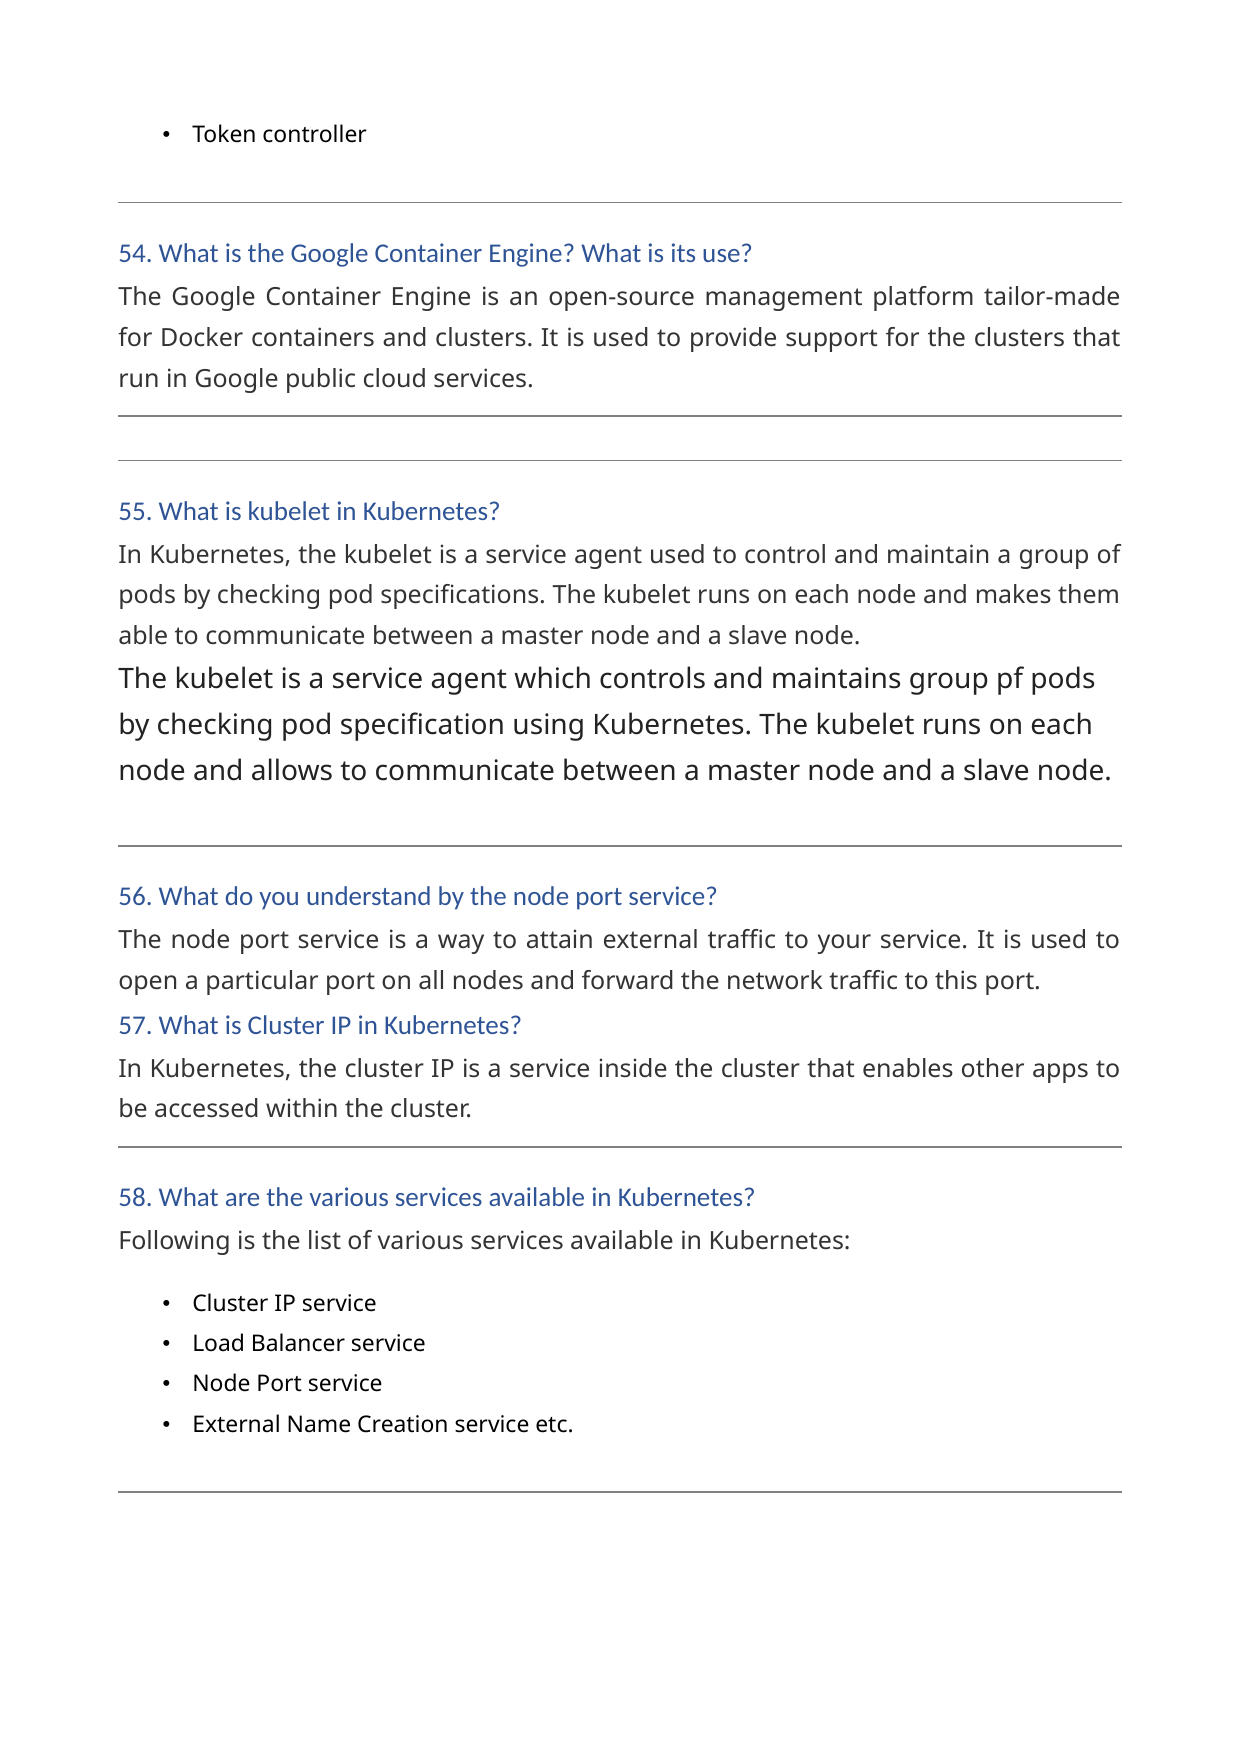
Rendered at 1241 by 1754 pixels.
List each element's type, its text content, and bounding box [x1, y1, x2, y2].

subtitle 55. What is kubelet in Kubernetes? [118, 494, 1122, 527]
text The Google Container Engine is an open-source management platform tailor-made for Docker containers and clusters. It is used to provide support for the clusters that run in Google public cloud services. [118, 278, 1122, 394]
text The kubelet is a service agent which controls and maintains group pf pods by checking pod specification using Kubernetes. The kubelet runs on each node and allows to communicate between a master node and a slave node. [118, 659, 1122, 789]
list Cluster IP service [162, 1287, 1122, 1318]
list Node Port service [162, 1367, 1122, 1398]
list Token controller [162, 118, 1122, 149]
subtitle 57. What is Cluster IP in Kubernetes? [118, 1008, 1122, 1041]
list External Name Creation service etc. [162, 1408, 1122, 1439]
text The node port service is a way to attain external traffic to your service. It is used to open a particular port on all nodes and forward the network traffic to this port. [118, 922, 1122, 997]
subtitle 58. What are the various services available in Kubernetes? [118, 1180, 1122, 1213]
subtitle 56. What do you understand by the node port service? [118, 879, 1122, 912]
text In Kubernetes, the kubelet is a service agent used to control and maintain a group of pods by checking pod specifications. The kubelet runs on each node and makes them able to communicate between a master node and a slave node. [118, 536, 1122, 652]
text In Kubernetes, the cluster IP is a service inside the cluster that enables other apps to be accessed within the cluster. [118, 1050, 1122, 1125]
subtitle 54. What is the Google Container Engine? What is its use? [118, 236, 1122, 269]
list Load Balancer service [162, 1327, 1122, 1358]
text Following is the list of various services available in Kubernetes: [118, 1223, 1122, 1257]
